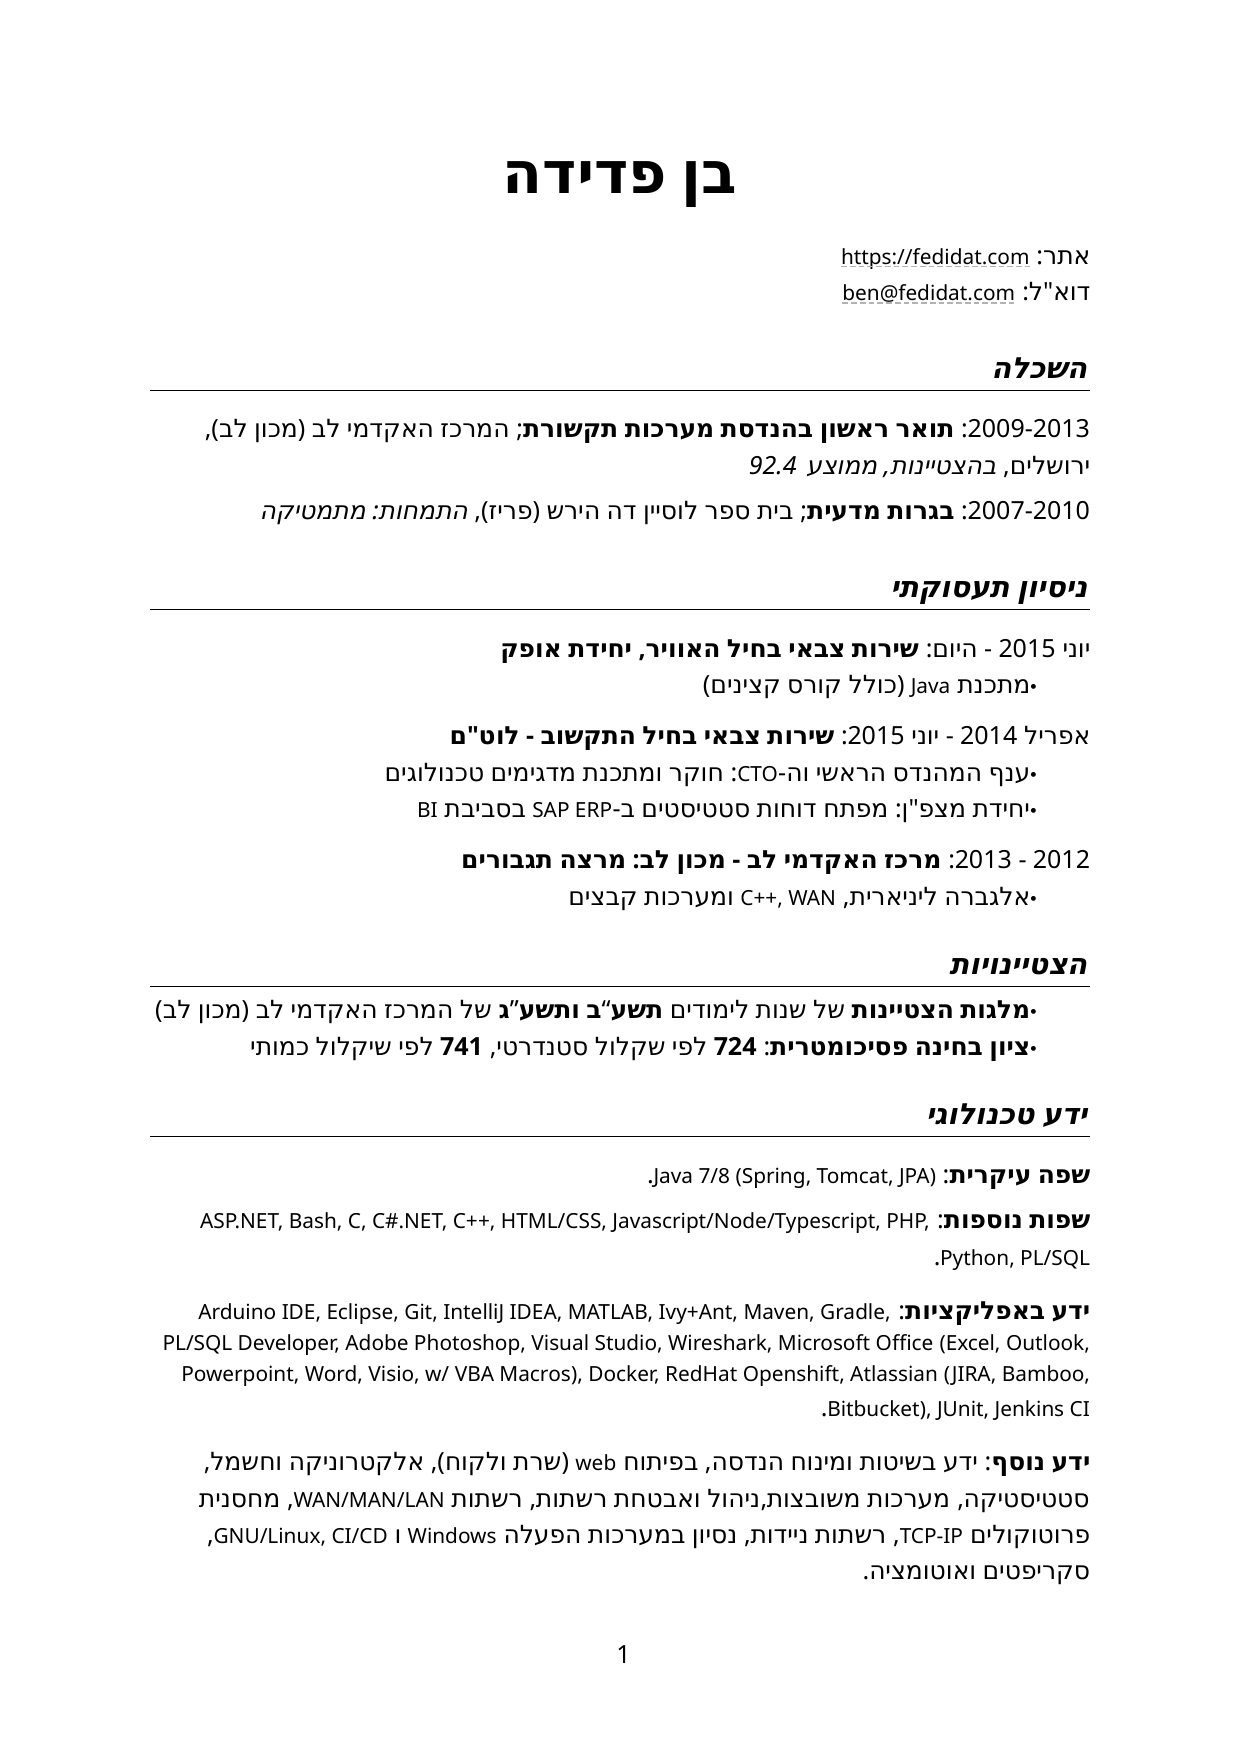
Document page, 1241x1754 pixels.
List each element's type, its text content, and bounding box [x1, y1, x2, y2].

subtitle ידע טכנולוגי [150, 1090, 1090, 1136]
text אפריל 2014 - יוני 2015: שירות צבאי בחיל התקשוב - לוט"ם [150, 718, 1090, 752]
text שפות נוספות: ASP.NET, Bash, C, C#.NET, C++, HTML/CSS, Javascript/Node/Typescript, PHP, Python, PL/SQL. [150, 1202, 1090, 1272]
text ידע נוסף: ידע בשיטות ומינוח הנדסה, בפיתוח web (שרת ולקוח), אלקטרוניקה וחשמל, סטטיסטיקה, מערכות משובצות,ניהול ואבטחת רשתות, רשתות WAN/MAN/LAN, מחסנית פרוטוקולים TCP-IP, רשתות ניידות, נסיון במערכות הפעלה Windows ו GNU/Linux, CI/CD, סקריפטים ואוטומציה. [150, 1444, 1090, 1587]
list מלגות הצטיינות של שנות לימודים תשע“ב ותשע”ג של המרכז האקדמי לב (מכון לב) [150, 992, 1090, 1026]
list מתכנת Java (כולל קורס קצינים) [150, 667, 1090, 701]
text שפה עיקרית: Java 7/8 (Spring, Tomcat, JPA). [150, 1157, 1090, 1191]
subtitle ניסיון תעסוקתי [150, 564, 1090, 609]
text יוני 2015 - היום: שירות צבאי בחיל האוויר, יחידת אופק [150, 630, 1090, 664]
text ידע באפליקציות: Arduino IDE, Eclipse, Git, IntelliJ IDEA, MATLAB, Ivy+Ant, Maven, Gradle, PL/SQL Developer, Adobe Photoshop, Visual Studio, Wireshark, Microsoft Office (Excel, Outlook, Powerpoint, Word, Visio, w/ VBA Macros), Docker, RedHat Openshift, Atlassian (JIRA, Bamboo, Bitbucket), JUnit, Jenkins CI. [150, 1292, 1090, 1424]
list אלגברה ליניארית, C++, WAN ומערכות קבצים [150, 878, 1090, 912]
list ענף המהנדס הראשי וה-CTO: חוקר ומתכנת מדגימים טכנולוגים [150, 754, 1090, 788]
title בן פדידה [150, 131, 1090, 210]
text אתר: https://fedidat.com דוא"ל: ben@fedidat.com [150, 237, 1090, 308]
text 2009-2013: תואר ראשון בהנדסת מערכות תקשורת; המרכז האקדמי לב (מכון לב), ירושלים, בהצטיינות, ממוצע 92.4 [150, 411, 1090, 482]
text 2007-2010: בגרות מדעית; בית ספר לוסיין דה הירש (פריז), התמחות: מתמטיקה [150, 493, 1090, 527]
subtitle השכלה [150, 344, 1090, 390]
text 2012 - 2013: מרכז האקדמי לב - מכון לב: מרצה תגבורים [150, 842, 1090, 876]
list יחידת מצפ"ן: מפתח דוחות סטטיסטים ב-SAP ERP בסביבת BI [150, 791, 1090, 825]
list ציון בחינה פסיכומטרית: 724 לפי שקלול סטנדרטי, 741 לפי שיקלול כמותי [150, 1028, 1090, 1062]
subtitle הצטיינויות [150, 940, 1090, 986]
